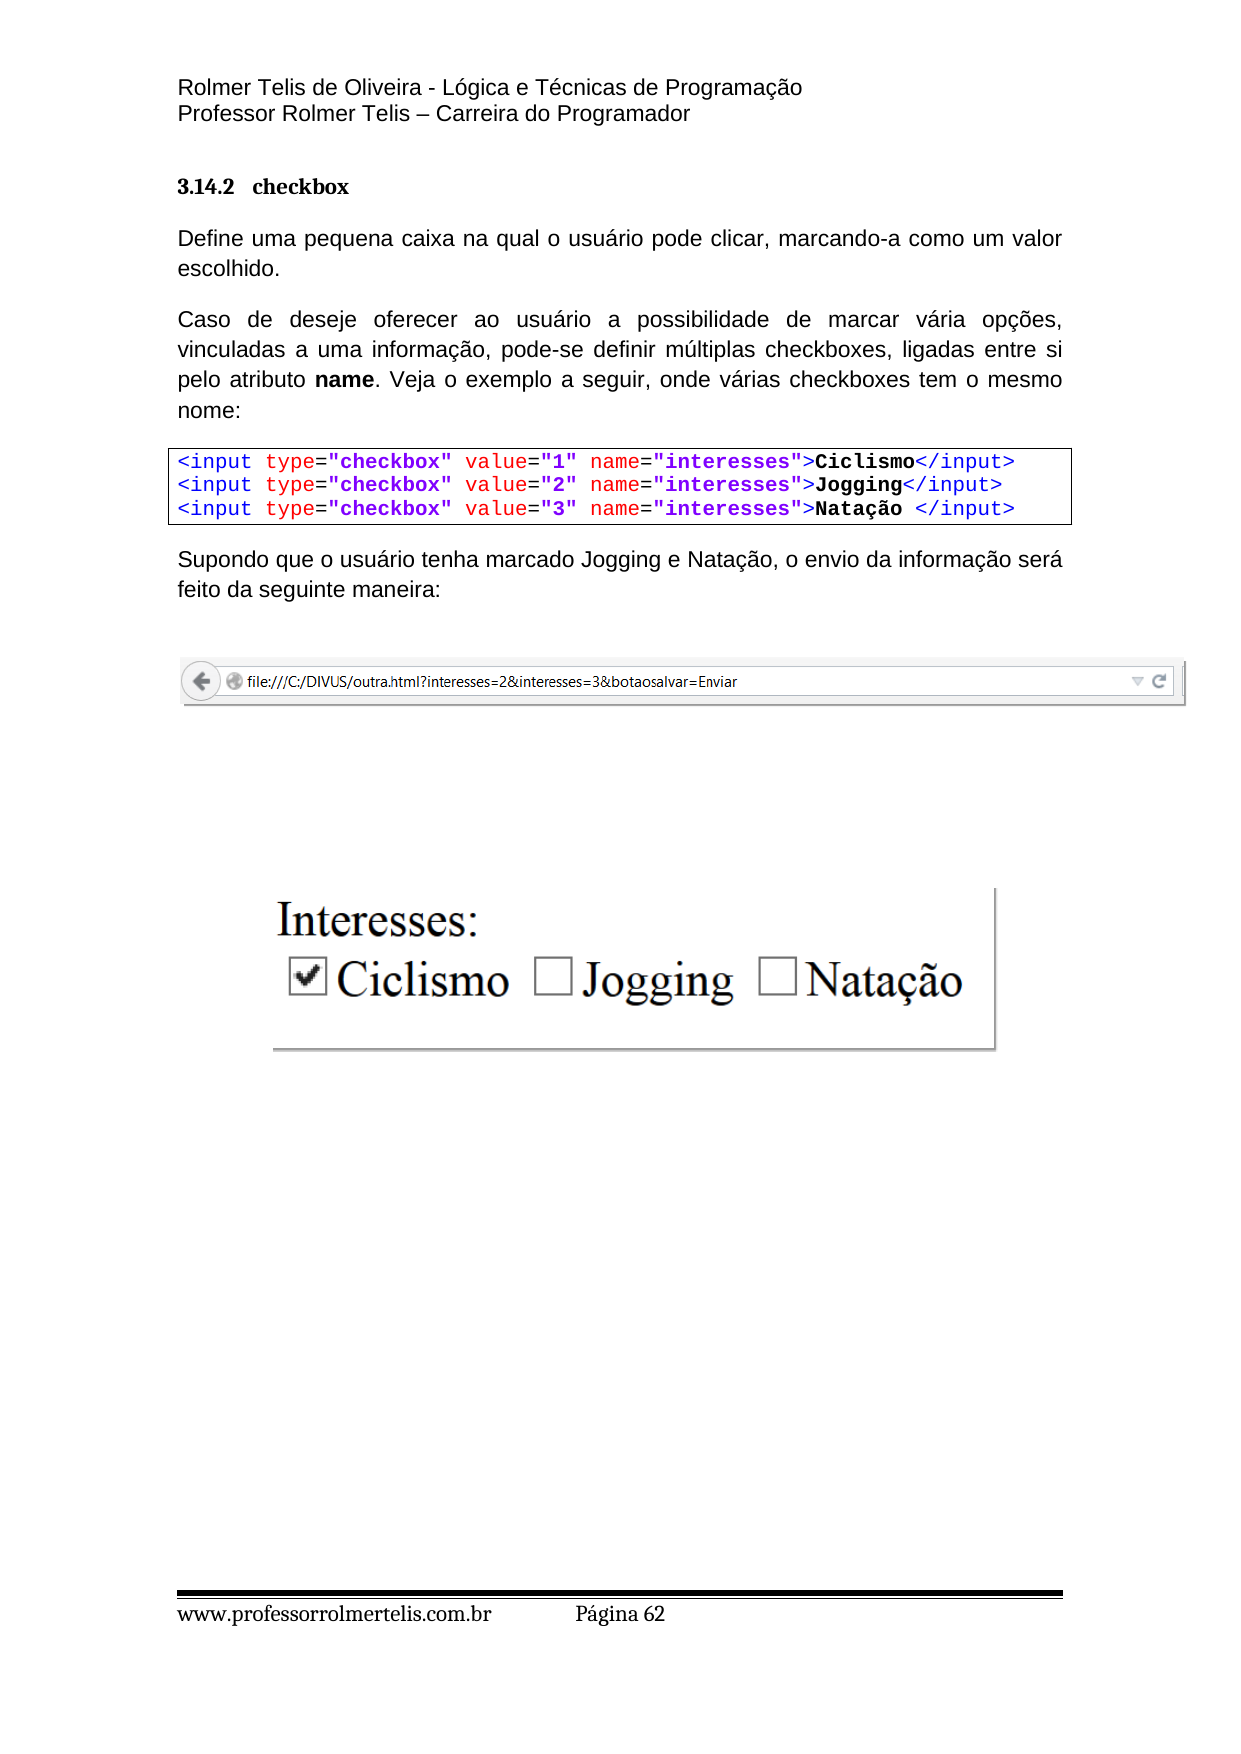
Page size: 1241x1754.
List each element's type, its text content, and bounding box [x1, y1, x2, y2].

text <input type="checkbox" value="3" name="interesses">Natação </input> [169, 495, 1071, 524]
text Define uma pequena caixa na qual o usuário pode clicar, marcando-a como um valor escolhido. [177, 225, 1063, 281]
text <input type="checkbox" value="2" name="interesses">Jogging</input> [177, 474, 1063, 495]
subtitle checkbox [177, 174, 1063, 200]
text Supondo que o usuário tenha marcado Jogging e Natação, o envio da informação será feito da seguinte maneira: [177, 546, 1063, 602]
text <input type="checkbox" value="1" name="interesses">Ciclismo</input> [169, 449, 1071, 474]
picture [269, 883, 994, 1048]
text Caso de deseje oferecer ao usuário a possibilidade de marcar vária opções, vinculadas a uma informação, pode-se definir múltiplas checkboxes, ligadas entre si pelo atributo name. Veja o exemplo a seguir, onde várias checkboxes tem o mesmo nome: [177, 306, 1063, 423]
picture [180, 657, 1184, 704]
